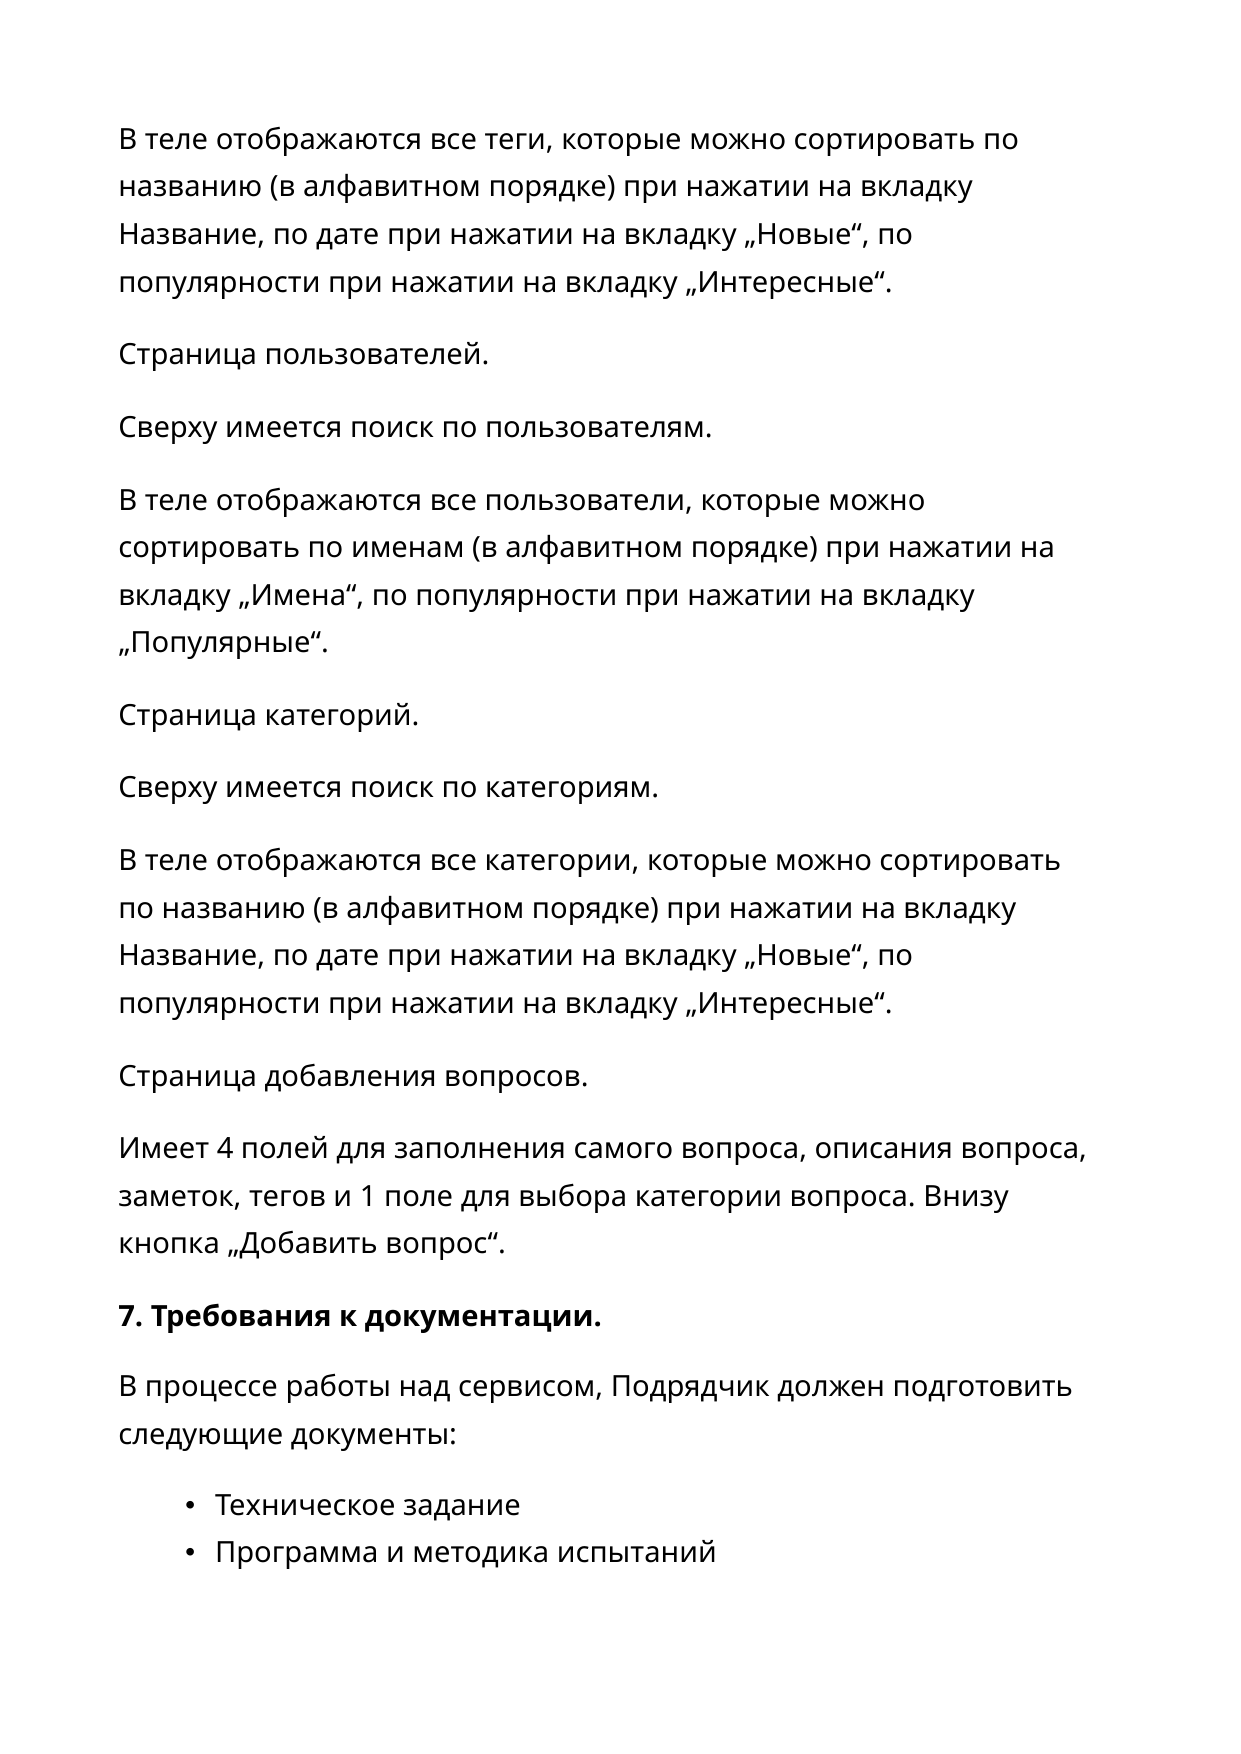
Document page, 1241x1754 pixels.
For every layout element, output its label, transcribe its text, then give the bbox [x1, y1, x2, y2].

text В теле отображаются все теги, которые можно сортировать по названию (в алфавитном порядке) при нажатии на вкладку Название, по дате при нажатии на вкладку „Новые“, по популярности при нажатии на вкладку „Интересные“. [118, 118, 1099, 301]
text Страница категорий. [118, 694, 1099, 734]
text Страница пользователей. [118, 333, 1099, 373]
text Сверху имеется поиск по пользователям. [118, 406, 1099, 446]
text В теле отображаются все категории, которые можно сортировать по названию (в алфавитном порядке) при нажатии на вкладку Название, по дате при нажатии на вкладку „Новые“, по популярности при нажатии на вкладку „Интересные“. [118, 839, 1099, 1022]
text Сверху имеется поиск по категориям. [118, 767, 1099, 806]
list Программа и методика испытаний [185, 1531, 1099, 1571]
list Техническое задание [185, 1484, 1099, 1523]
text Имеет 4 полей для заполнения самого вопроса, описания вопроса, заметок, тегов и 1 поле для выбора категории вопроса. Внизу кнопка „Добавить вопрос“. [118, 1127, 1099, 1262]
text В теле отображаются все пользователи, которые можно сортировать по именам (в алфавитном порядке) при нажатии на вкладку „Имена“, по популярности при нажатии на вкладку „Популярные“. [118, 479, 1099, 661]
text Страница добавления вопросов. [118, 1055, 1099, 1094]
text 7. Требования к документации. [118, 1295, 1122, 1335]
text В процессе работы над сервисом, Подрядчик должен подготовить следующие документы: [118, 1366, 1122, 1453]
